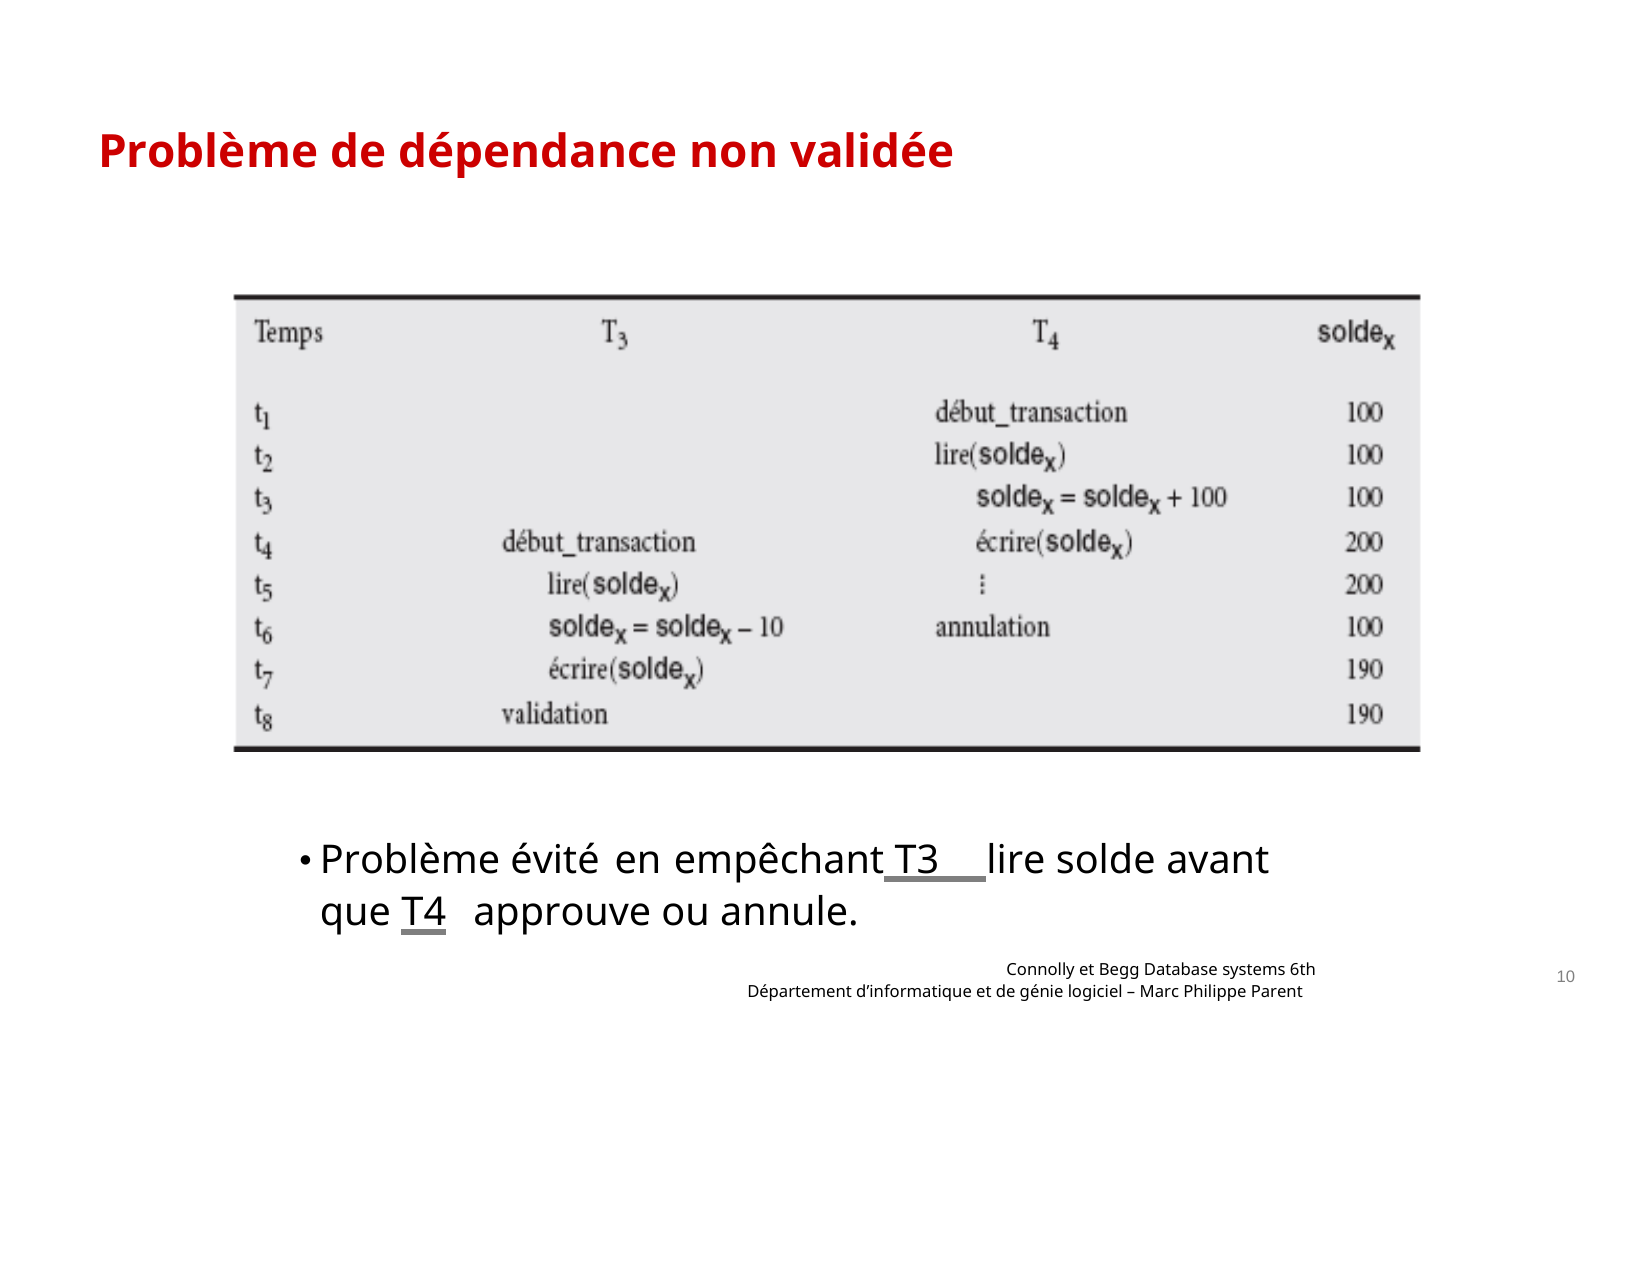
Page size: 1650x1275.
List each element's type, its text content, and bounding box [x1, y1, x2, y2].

list Problème évité en empêchant T3 lire solde avant [298, 835, 1606, 882]
text approuve ou annule. [473, 883, 889, 937]
text Connolly et Begg Database systems 6th 10 [1006, 959, 1606, 979]
text Département d’informatique et de génie logiciel – Marc Philippe Parent [747, 979, 1606, 1002]
picture [225, 288, 1425, 752]
subtitle Problème de dépendance non validée [98, 119, 1606, 181]
text que T4 [319, 883, 459, 937]
